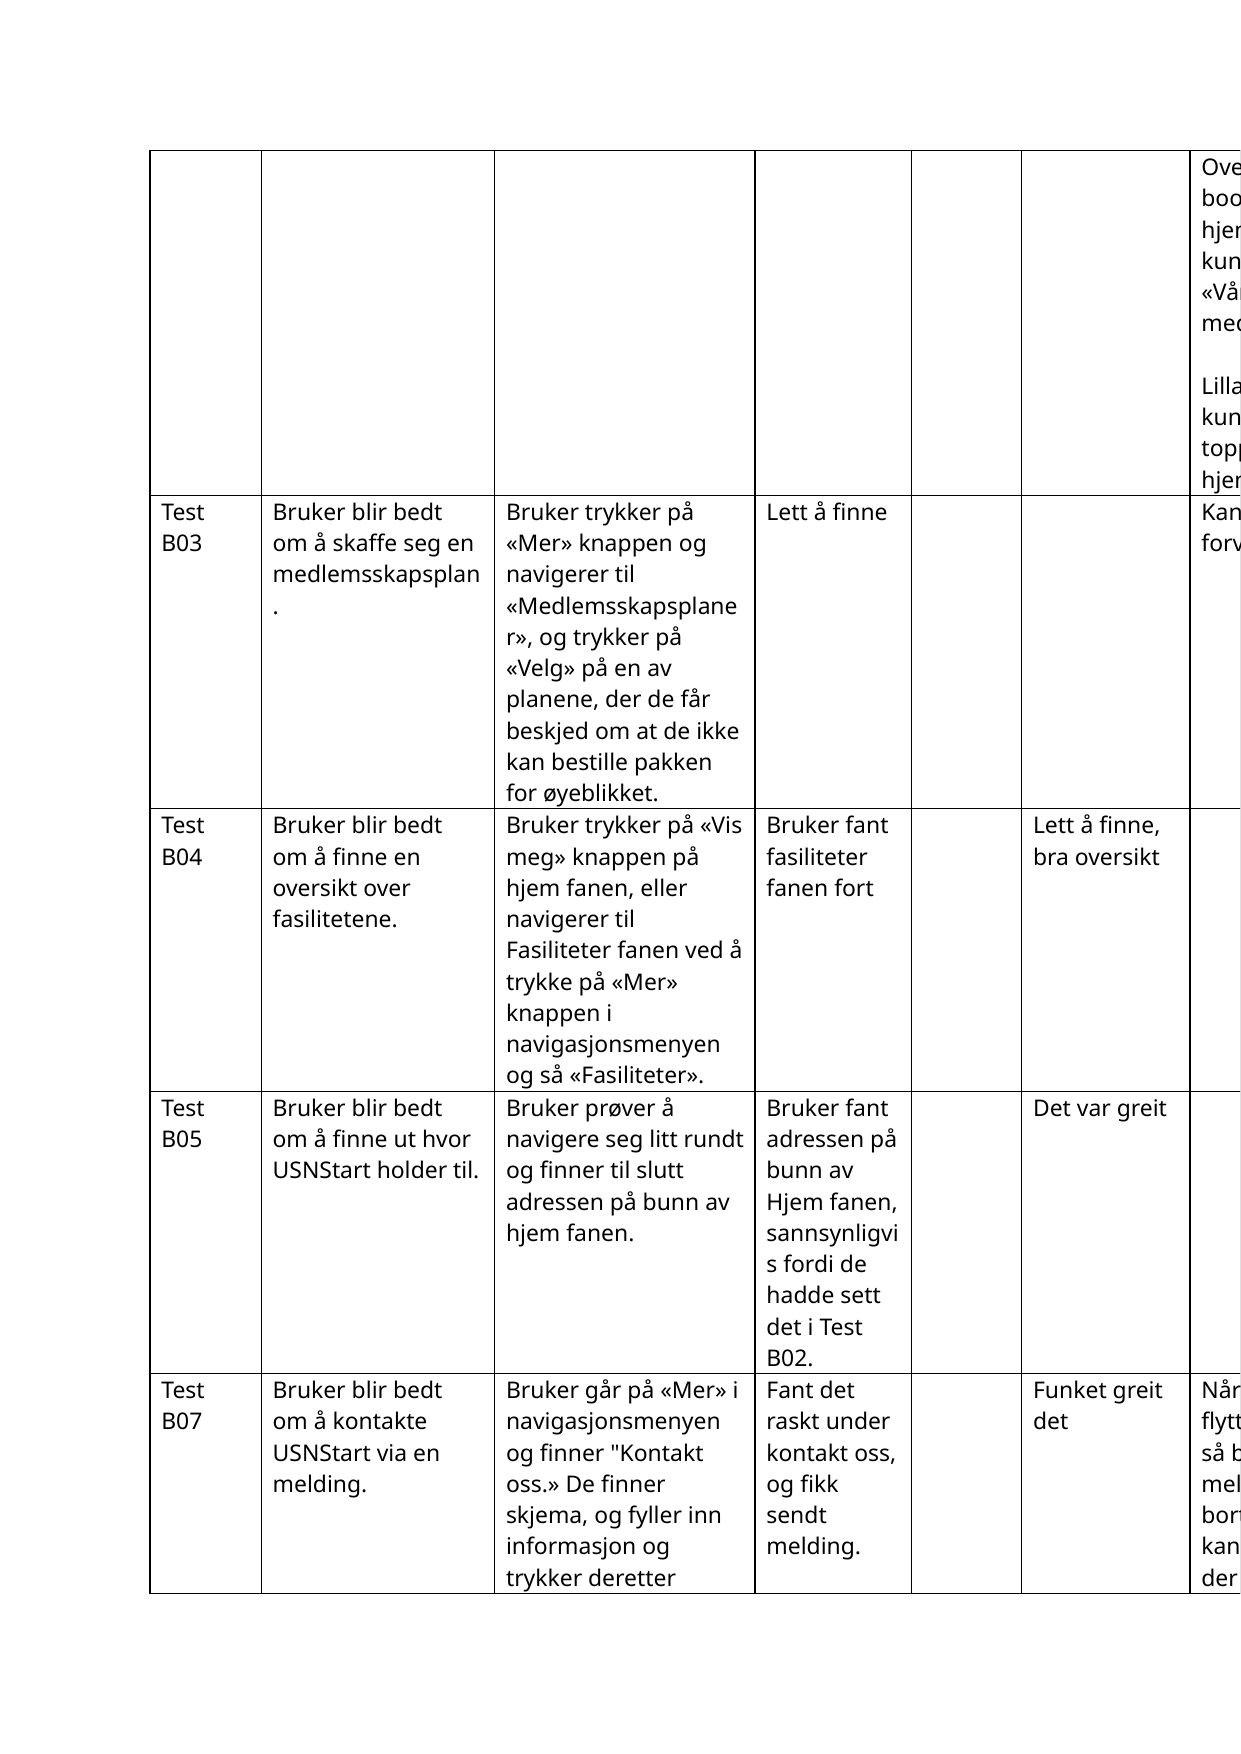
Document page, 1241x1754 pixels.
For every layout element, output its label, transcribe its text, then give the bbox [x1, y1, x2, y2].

table_cell Bruker blir bedt om å skaffe seg en medlemsskapsplan. [262, 496, 494, 808]
table_cell Bruker fant adressen på bunn av Hjem fanen, sannsynligvis fordi de hadde sett det i Test B02. [756, 1092, 911, 1373]
table_cell [912, 1092, 1021, 1373]
table_cell Bruker prøver å navigere seg litt rundt og finner til slutt adressen på bunn av hjem fanen. [495, 1092, 754, 1373]
table_cell Test B04 [151, 809, 261, 1091]
table_cell [912, 151, 1021, 495]
table_cell Bruker blir bedt om å finne en oversikt over fasilitetene. [262, 809, 494, 1091]
table_cell Test B07 [151, 1374, 261, 1593]
table_cell Funket greit det [1022, 1374, 1189, 1593]
table_cell Kan være forvirrende [1191, 496, 1240, 808]
table_cell [1022, 496, 1189, 808]
table_cell [495, 151, 754, 495]
table_cell Lett å finne, bra oversikt [1022, 809, 1189, 1091]
table_cell Når man flyttet musen så ble meldingen borte, burde kanskje vært der litt lenger, slik at alle får det med seg at den er sendt. [1191, 1374, 1240, 1593]
table_cell [1191, 809, 1240, 1091]
table_cell [1191, 1092, 1240, 1373]
table_cell [151, 151, 261, 495]
table_cell [912, 809, 1021, 1091]
table_cell Bruker trykker på «Vis meg» knappen på hjem fanen, eller navigerer til Fasiliteter fanen ved å trykke på «Mer» knappen i navigasjonsmenyen og så «Fasiliteter». [495, 809, 754, 1091]
table_cell [912, 496, 1021, 808]
table_cell Bruker fant fasiliteter fanen fort [756, 809, 911, 1091]
table_cell Fant det raskt under kontakt oss, og fikk sendt melding. [756, 1374, 911, 1593]
table_cell Det var greit [1022, 1092, 1189, 1373]
table_cell Bruker trykker på «Mer» knappen og navigerer til «Medlemsskapsplaner», og trykker på «Velg» på en av planene, der de får beskjed om at de ikke kan bestille pakken for øyeblikket. [495, 496, 754, 808]
table_cell Om oss: Våre verdier kunne hatt litt mer fargekontrast på bakgrunn Hjem: Book din kontorplass her, kunne stått våre pakker/våre tilbud slik som på booking fanen, og book din kontorplass seksjonen kunne nesten vært en link siden det er samme funksjon som booking fanen. Overskrift på booking på hjem siden kunne vært: «Våre medlemsskap» Lilla rammen kunne vært på toppen av hjem fanen. [1191, 151, 1240, 495]
table_cell Test B03 [151, 496, 261, 808]
table_cell Bruker blir bedt om å finne ut hvor USNStart holder til. [262, 1092, 494, 1373]
table_cell [1022, 151, 1189, 495]
table_cell Lett å finne [756, 496, 911, 808]
table_cell [756, 151, 911, 495]
table_cell [262, 151, 494, 495]
table_cell Bruker går på «Mer» i navigasjonsmenyen og finner "Kontakt oss.» De finner skjema, og fyller inn informasjon og trykker deretter [495, 1374, 754, 1593]
table_cell [912, 1374, 1021, 1593]
table_cell Test B05 [151, 1092, 261, 1373]
table_cell Bruker blir bedt om å kontakte USNStart via en melding. [262, 1374, 494, 1593]
